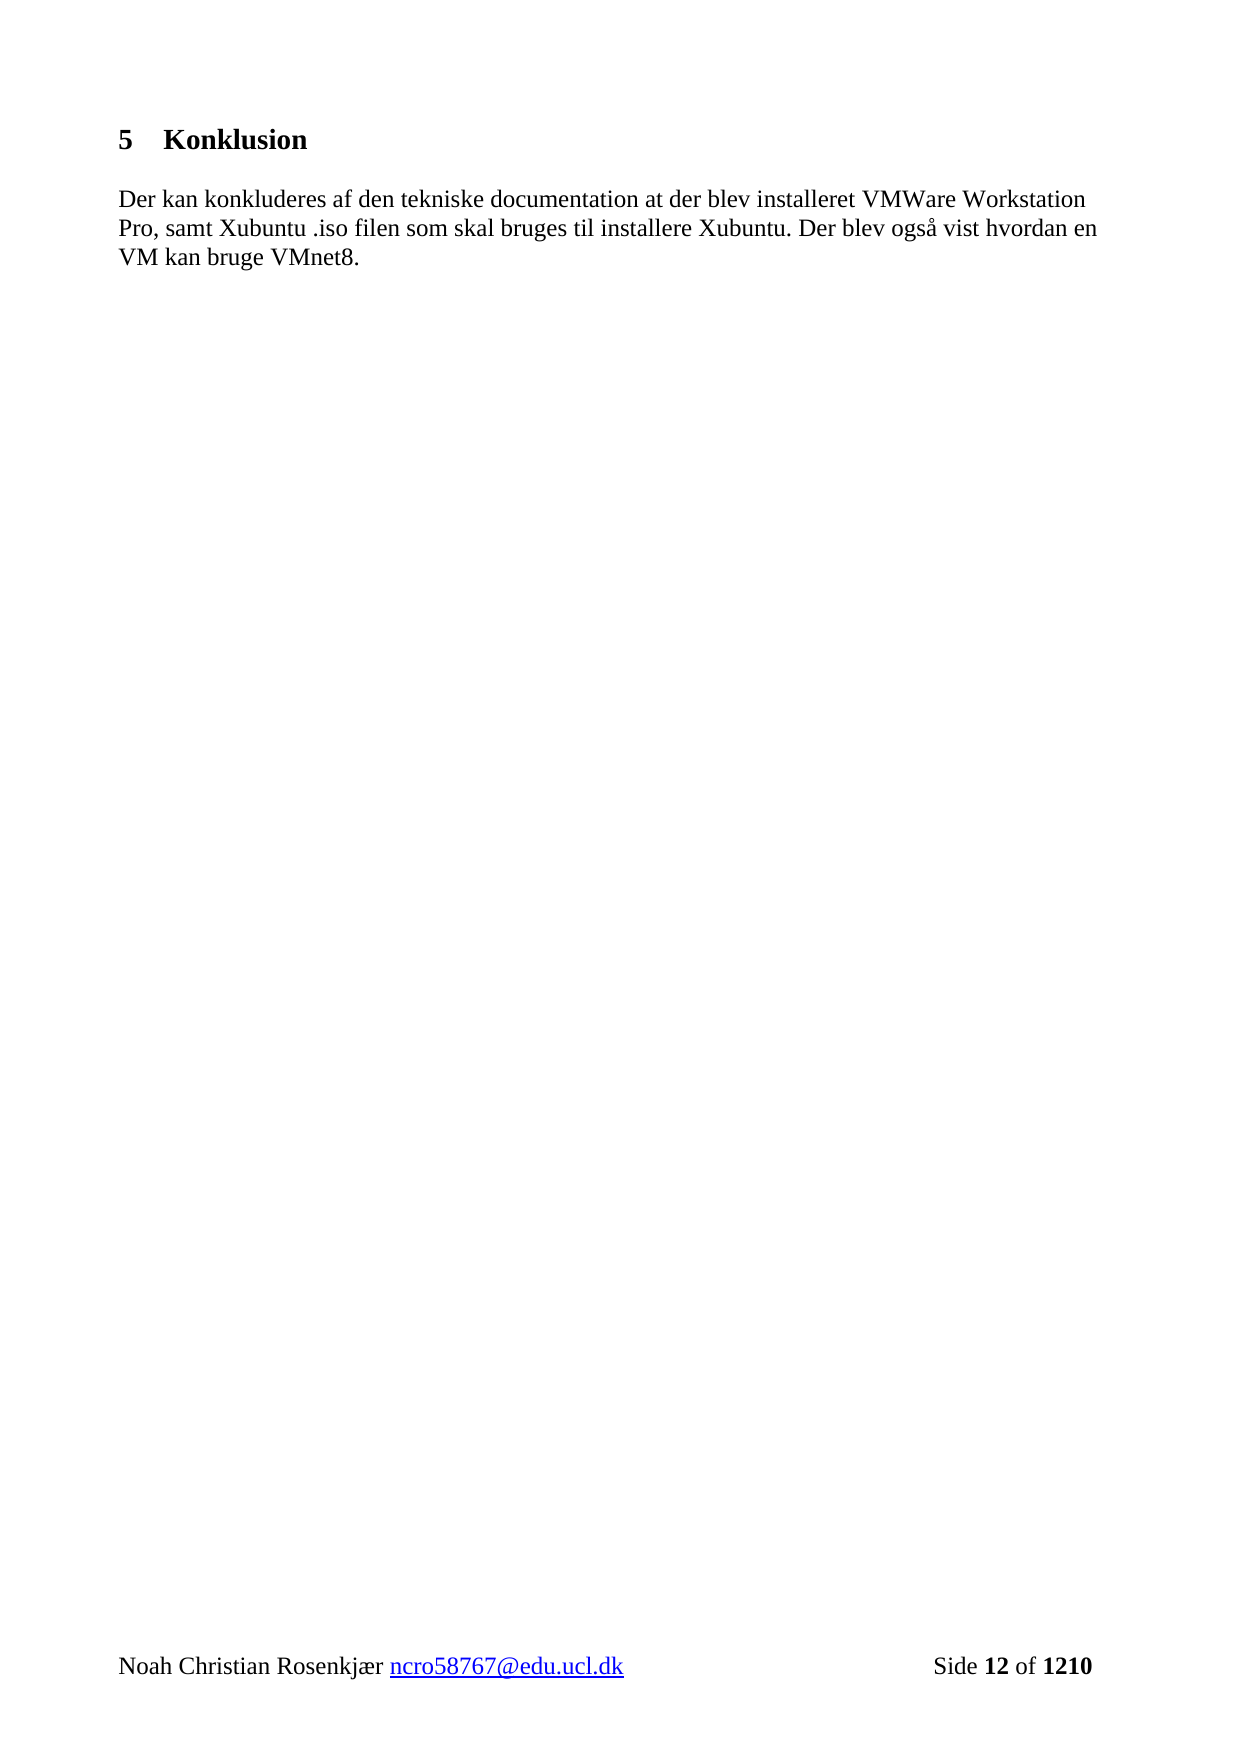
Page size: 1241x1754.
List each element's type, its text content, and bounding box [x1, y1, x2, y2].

text Der kan konkluderes af den tekniske documentation at der blev installeret VMWare Workstation Pro, samt Xubuntu .iso filen som skal bruges til installere Xubuntu. Der blev også vist hvordan en VM kan bruge VMnet8. [118, 184, 1122, 270]
subtitle Konklusion [118, 122, 1122, 155]
